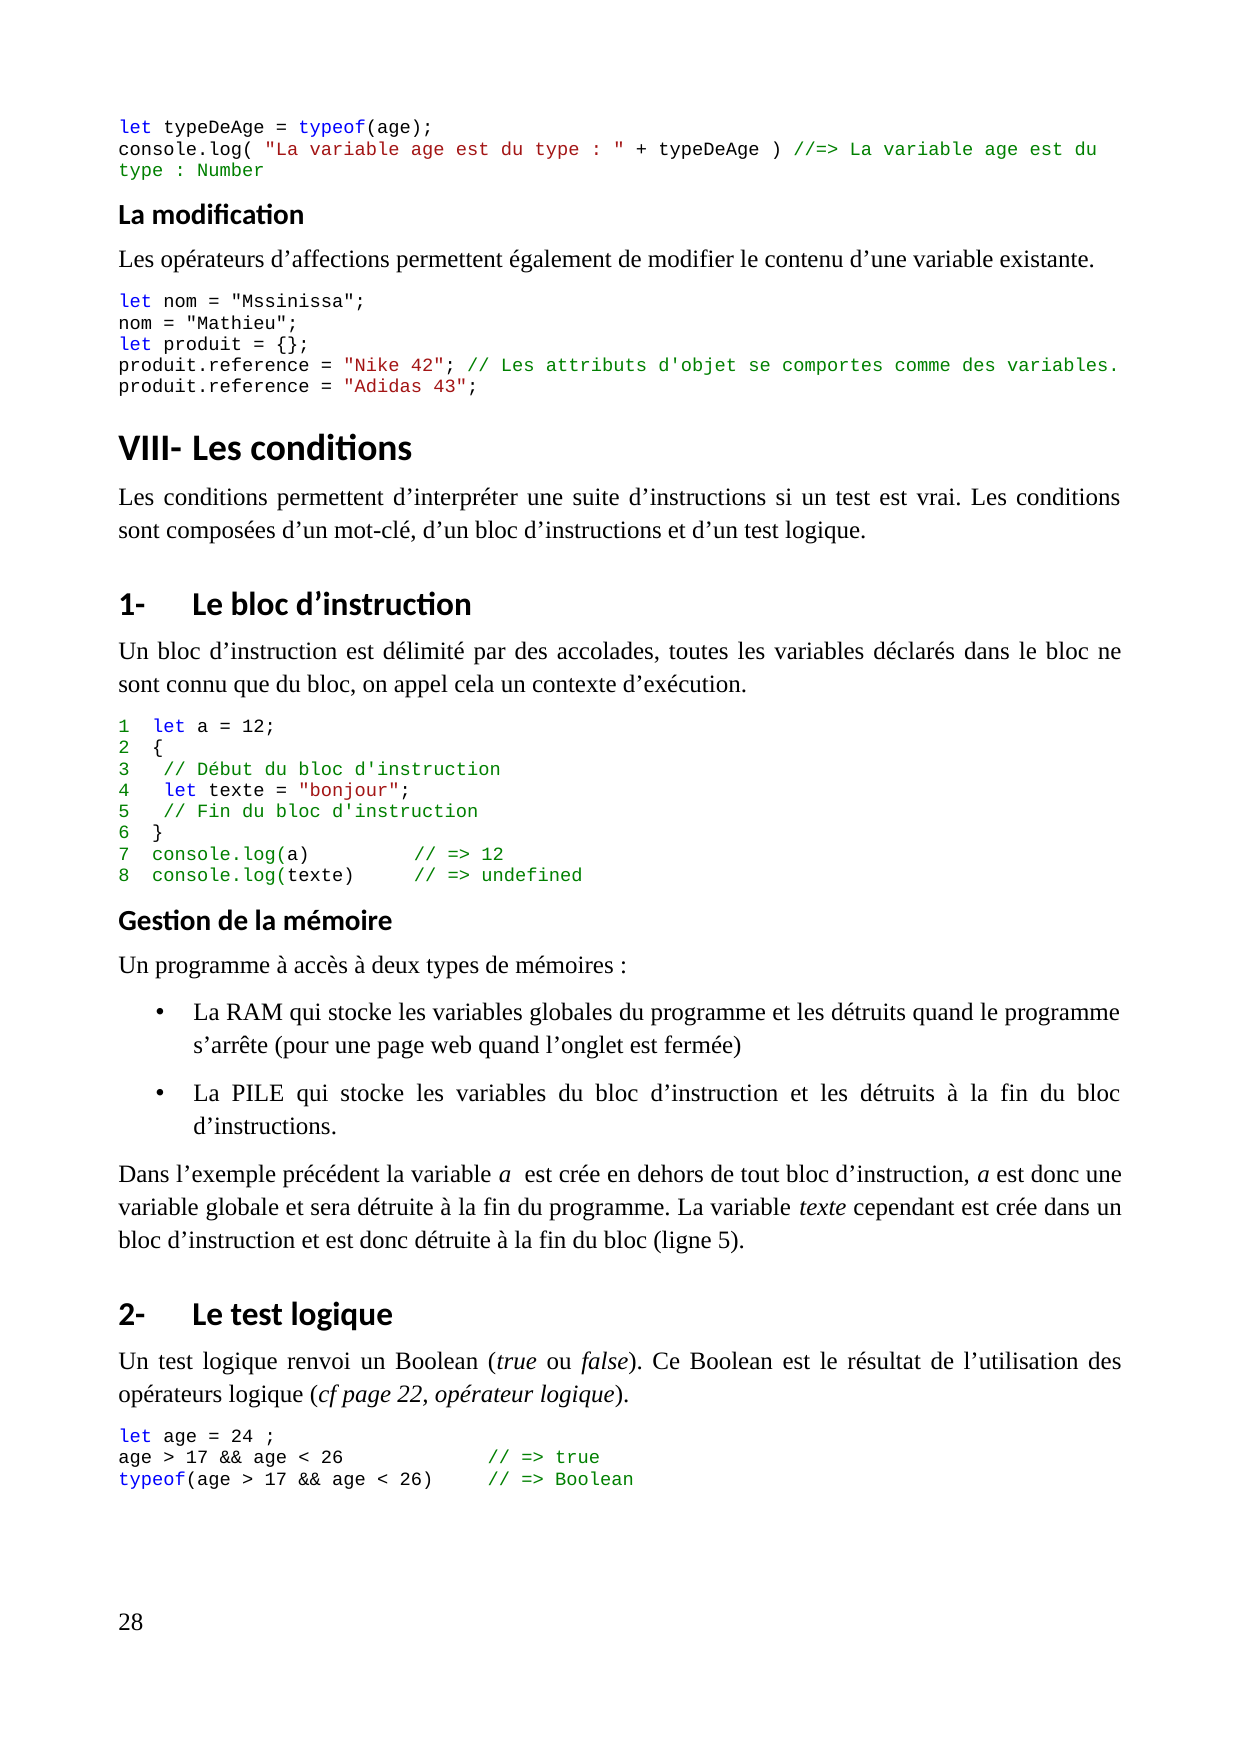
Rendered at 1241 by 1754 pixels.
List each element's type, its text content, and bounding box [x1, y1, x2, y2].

list La RAM qui stocke les variables globales du programme et les détruits quand le programme s’arrête (pour une page web quand l’onglet est fermée) [156, 997, 1122, 1059]
text 6 } [118, 823, 1122, 844]
text Les opérateurs d’affections permettent également de modifier le contenu d’une variable existante. [118, 244, 1122, 273]
text let produit = {}; [118, 335, 1122, 356]
text 7 console.log(a) // => 12 [118, 844, 1122, 866]
text let nom = "Mssinissa"; [118, 292, 1122, 313]
text Les conditions permettent d’interpréter une suite d’instructions si un test est vrai. Les conditions sont composées d’un mot-clé, d’un bloc d’instructions et d’un test logique. [118, 482, 1122, 543]
subtitle Le bloc d’instruction [118, 583, 1122, 624]
text let typeDeAge = typeof(age); [118, 118, 1122, 139]
text typeof(age > 17 && age < 26) // => Boolean [118, 1469, 1122, 1491]
text Un programme à accès à deux types de mémoires : [118, 950, 1122, 978]
subtitle La modification [118, 196, 1122, 232]
subtitle Les conditions [118, 423, 1122, 469]
list La PILE qui stocke les variables du bloc d’instruction et les détruits à la fin du bloc d’instructions. [156, 1078, 1122, 1140]
text produit.reference = "Adidas 43"; [118, 377, 1122, 398]
text 2 { [118, 738, 1122, 759]
text 5 // Fin du bloc d'instruction [118, 802, 1122, 823]
subtitle Gestion de la mémoire [118, 902, 1122, 937]
text age > 17 && age < 26 // => true [118, 1448, 1122, 1469]
text produit.reference = "Nike 42"; // Les attributs d'objet se comportes comme des variables. [118, 356, 1122, 377]
text Un bloc d’instruction est délimité par des accolades, toutes les variables déclarés dans le bloc ne sont connu que du bloc, on appel cela un contexte d’exécution. [118, 636, 1122, 698]
text let age = 24 ; [118, 1427, 1122, 1448]
text Dans l’exemple précédent la variable a est crée en dehors de tout bloc d’instruction, a est donc une variable globale et sera détruite à la fin du programme. La variable texte cependant est crée dans un bloc d’instruction et est donc détruite à la fin du bloc (ligne 5). [118, 1159, 1122, 1253]
subtitle Le test logique [118, 1293, 1122, 1334]
text 1 let a = 12; [118, 717, 1122, 738]
text 8 console.log(texte) // => undefined [118, 866, 1122, 887]
text console.log( "La variable age est du type : " + typeDeAge ) //=> La variable age est du type : Number [118, 139, 1122, 182]
text 3 // Début du bloc d'instruction [118, 759, 1122, 781]
text 4 let texte = "bonjour"; [118, 781, 1122, 802]
text Un test logique renvoi un Boolean (true ou false). Ce Boolean est le résultat de l’utilisation des opérateurs logique (cf page 22, opérateur logique). [118, 1346, 1122, 1408]
text nom = "Mathieu"; [118, 313, 1122, 335]
